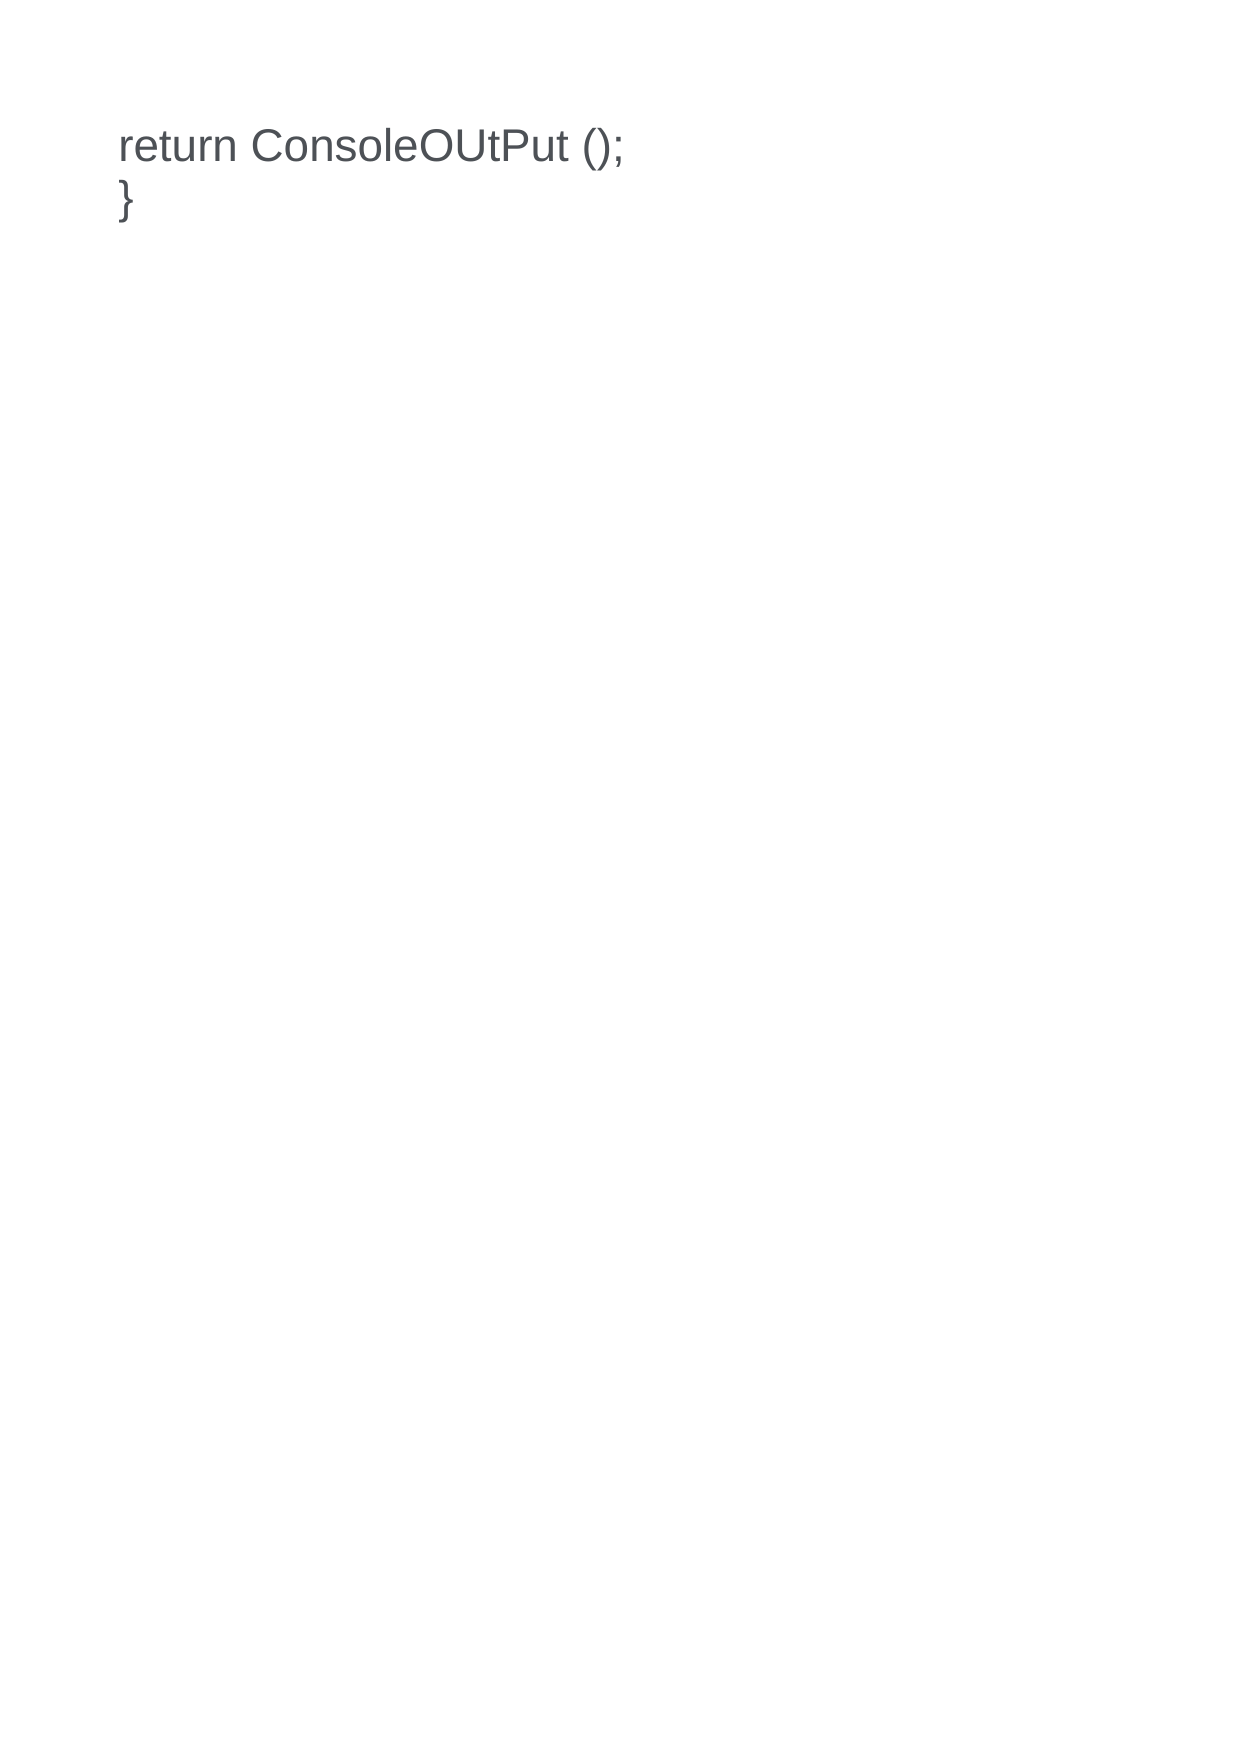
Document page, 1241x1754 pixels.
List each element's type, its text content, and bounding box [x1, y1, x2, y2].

text } [118, 171, 1122, 223]
text return ConsoleOUtPut (); [118, 118, 1122, 171]
